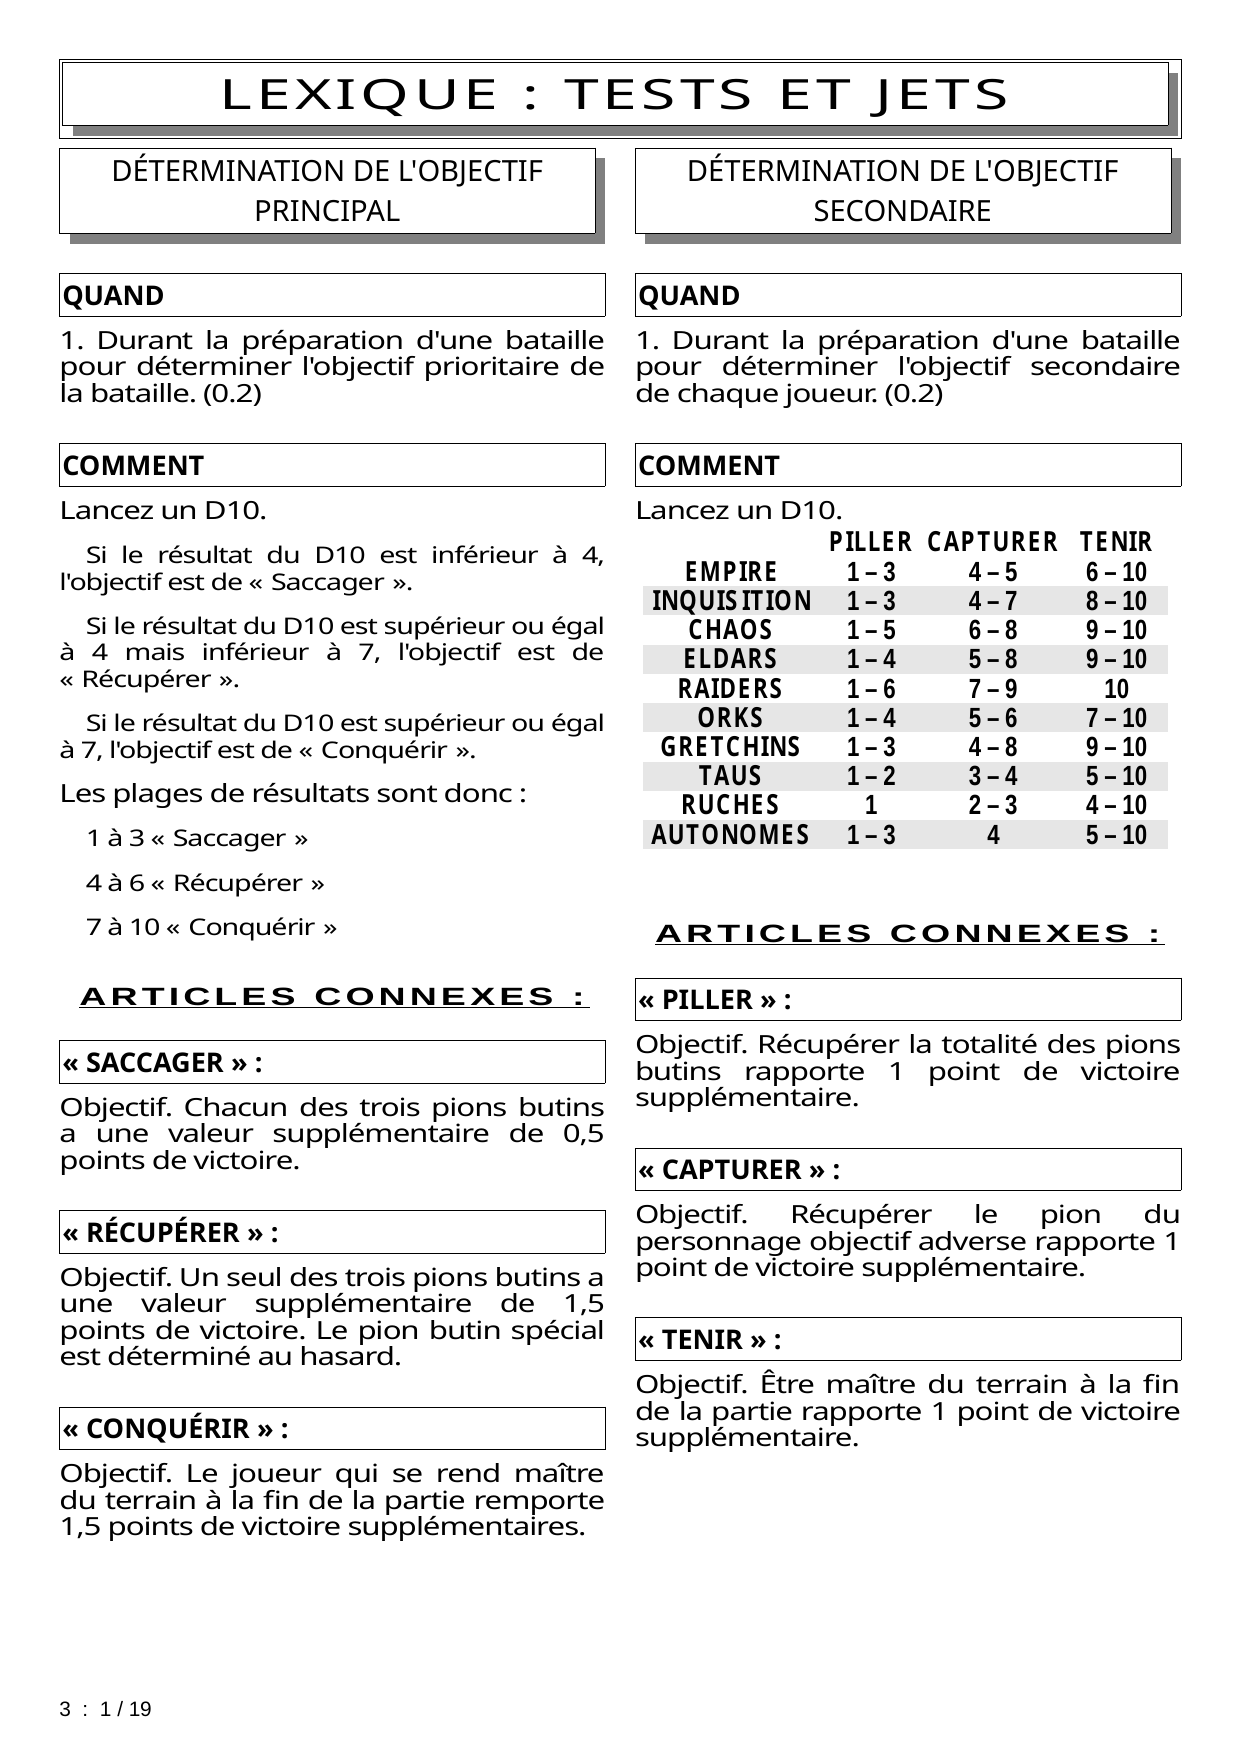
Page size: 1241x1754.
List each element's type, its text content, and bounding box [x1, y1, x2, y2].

title « PILLER » : [636, 979, 1181, 1020]
text Objectif. Récupérer le pion du personnage objectif adverse rapporte 1 point de victoire supplémentaire. [635, 1202, 1181, 1282]
title Détermination de l'objectif principal [60, 149, 595, 233]
text 1. Durant la préparation d'une bataille pour déterminer l'objectif prioritaire de la bataille. (0.2) [59, 328, 605, 408]
title quand [60, 274, 605, 316]
text 1 à 3 « Saccager » [59, 826, 605, 852]
title « Tenir » : [636, 1318, 1181, 1360]
text Objectif. Chacun des trois pions butins a une valeur supplémentaire de 0,5 points de victoire. [59, 1095, 605, 1175]
text Objectif. Un seul des trois pions butins a une valeur supplémentaire de 1,5 points de victoire. Le pion butin spécial est déterminé au hasard. [59, 1265, 605, 1371]
text Objectif. Récupérer la totalité des pions butins rapporte 1 point de victoire supplémentaire. [635, 1032, 1181, 1112]
title « Conquérir » : [60, 1408, 605, 1449]
text Les plages de résultats sont donc : [59, 781, 605, 808]
title comment [636, 444, 1181, 486]
title « CAPTURER » : [636, 1149, 1181, 1190]
title détermination de l'objectif secondaire [636, 149, 1171, 233]
title quand [636, 274, 1181, 316]
text Objectif. Être maître du terrain à la fin de la partie rapporte 1 point de victoire supplémentaire. [635, 1372, 1181, 1452]
text Si le résultat du D10 est inférieur à 4, l'objectif est de « Saccager ». [59, 542, 605, 595]
title Articles connexes : [59, 982, 605, 1011]
title comment [60, 444, 605, 486]
title Articles connexes : [635, 919, 1181, 948]
text Objectif. Le joueur qui se rend maître du terrain à la fin de la partie remporte 1,5 points de victoire supplémentaires. [59, 1461, 605, 1541]
text Si le résultat du D10 est supérieur ou égal à 4 mais inférieur à 7, l'objectif est de « Récupérer ». [59, 613, 605, 693]
text 7 à 10 « Conquérir » [59, 914, 605, 941]
text Lancez un D10. [635, 498, 1181, 524]
text 4 à 6 « Récupérer » [59, 870, 605, 896]
text Si le résultat du D10 est supérieur ou égal à 7, l'objectif est de « Conquérir ». [59, 710, 605, 763]
title « Saccager » : [60, 1041, 605, 1083]
text 1. Durant la préparation d'une bataille pour déterminer l'objectif secondaire de chaque joueur. (0.2) [635, 328, 1181, 408]
text Lancez un D10. [59, 498, 605, 524]
title « Récupérer » : [60, 1211, 605, 1253]
